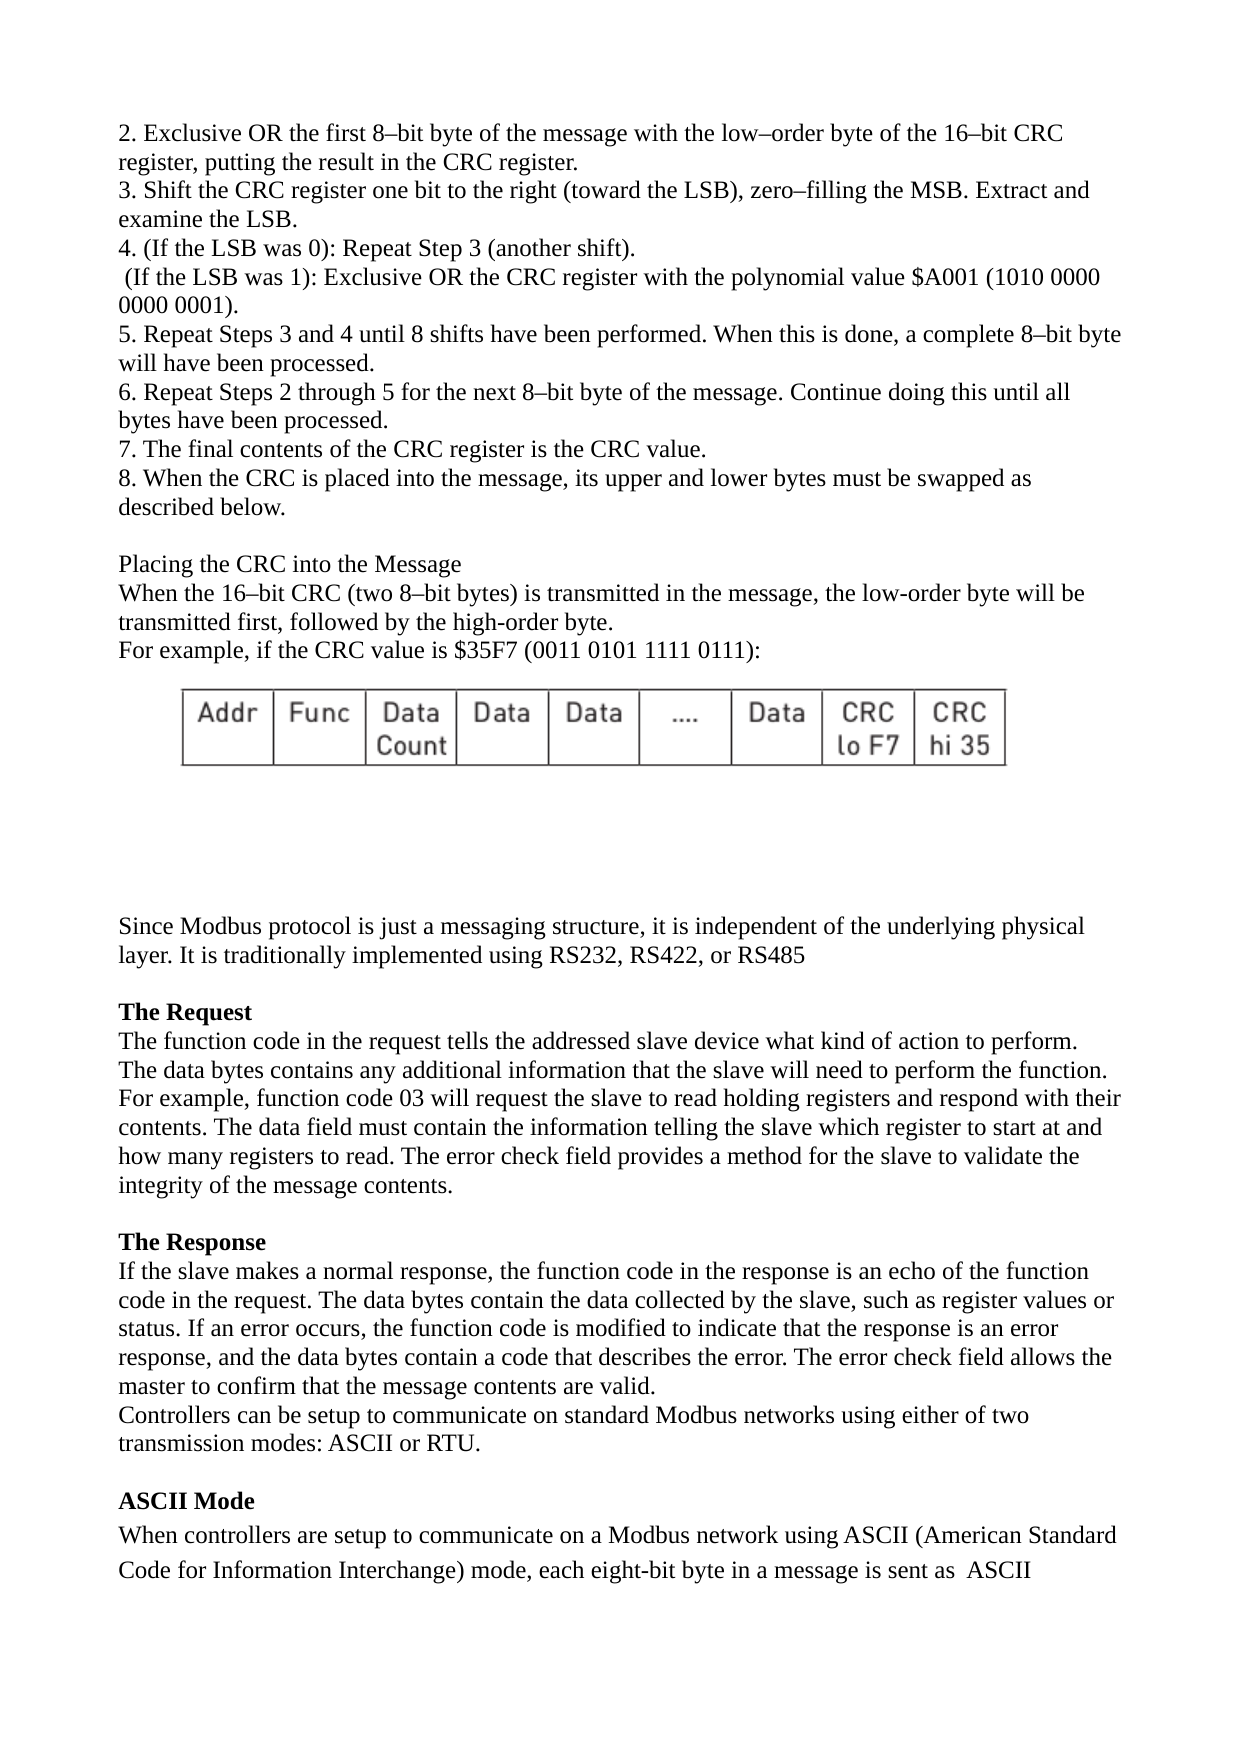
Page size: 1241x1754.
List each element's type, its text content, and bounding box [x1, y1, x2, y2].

text 8. When the CRC is placed into the message, its upper and lower bytes must be swapped as described below. [118, 463, 1122, 521]
text Since Modbus protocol is just a messaging structure, it is independent of the underlying physical layer. It is traditionally implemented using RS232, RS422, or RS485 [118, 911, 1122, 968]
text Controllers can be setup to communicate on standard Modbus networks using either of two transmission modes: ASCII or RTU. [118, 1400, 1122, 1457]
text 7. The final contents of the CRC register is the CRC value. [118, 434, 1122, 463]
text The Response If the slave makes a normal response, the function code in the response is an echo of the function code in the request. The data bytes contain the data collected by the slave, such as register values or status. If an error occurs, the function code is modified to indicate that the response is an error response, and the data bytes contain a code that describes the error. The error check field allows the master to confirm that the message contents are valid. [118, 1227, 1122, 1400]
text The Request The function code in the request tells the addressed slave device what kind of action to perform. The data bytes contains any additional information that the slave will need to perform the function. For example, function code 03 will request the slave to read holding registers and respond with their contents. The data field must contain the information telling the slave which register to start at and how many registers to read. The error check field provides a method for the slave to validate the integrity of the message contents. [118, 997, 1122, 1198]
text 4. (If the LSB was 0): Repeat Step 3 (another shift). [118, 233, 1122, 262]
text 5. Repeat Steps 3 and 4 until 8 shifts have been performed. When this is done, a complete 8–bit byte will have been processed. [118, 319, 1122, 377]
picture [148, 664, 1092, 829]
text 3. Shift the CRC register one bit to the right (toward the LSB), zero–filling the MSB. Extract and examine the LSB. [118, 176, 1122, 233]
text When the 16–bit CRC (two 8–bit bytes) is transmitted in the message, the low-order byte will be transmitted first, followed by the high-order byte. [118, 578, 1122, 636]
text Placing the CRC into the Message [118, 549, 1122, 578]
text (If the LSB was 1): Exclusive OR the CRC register with the polynomial value $A001 (1010 0000 0000 0001). [118, 262, 1122, 319]
text 6. Repeat Steps 2 through 5 for the next 8–bit byte of the message. Continue doing this until all bytes have been processed. [118, 377, 1122, 434]
text For example, if the CRC value is $35F7 (0011 0101 1111 0111): [118, 636, 1122, 664]
text ASCII Mode When controllers are setup to communicate on a Modbus network using ASCII (American Standard Code for Information Interchange) mode, each eight-bit byte in a message is sent as ASCII [118, 1486, 1122, 1584]
text 2. Exclusive OR the first 8–bit byte of the message with the low–order byte of the 16–bit CRC register, putting the result in the CRC register. [118, 118, 1122, 176]
